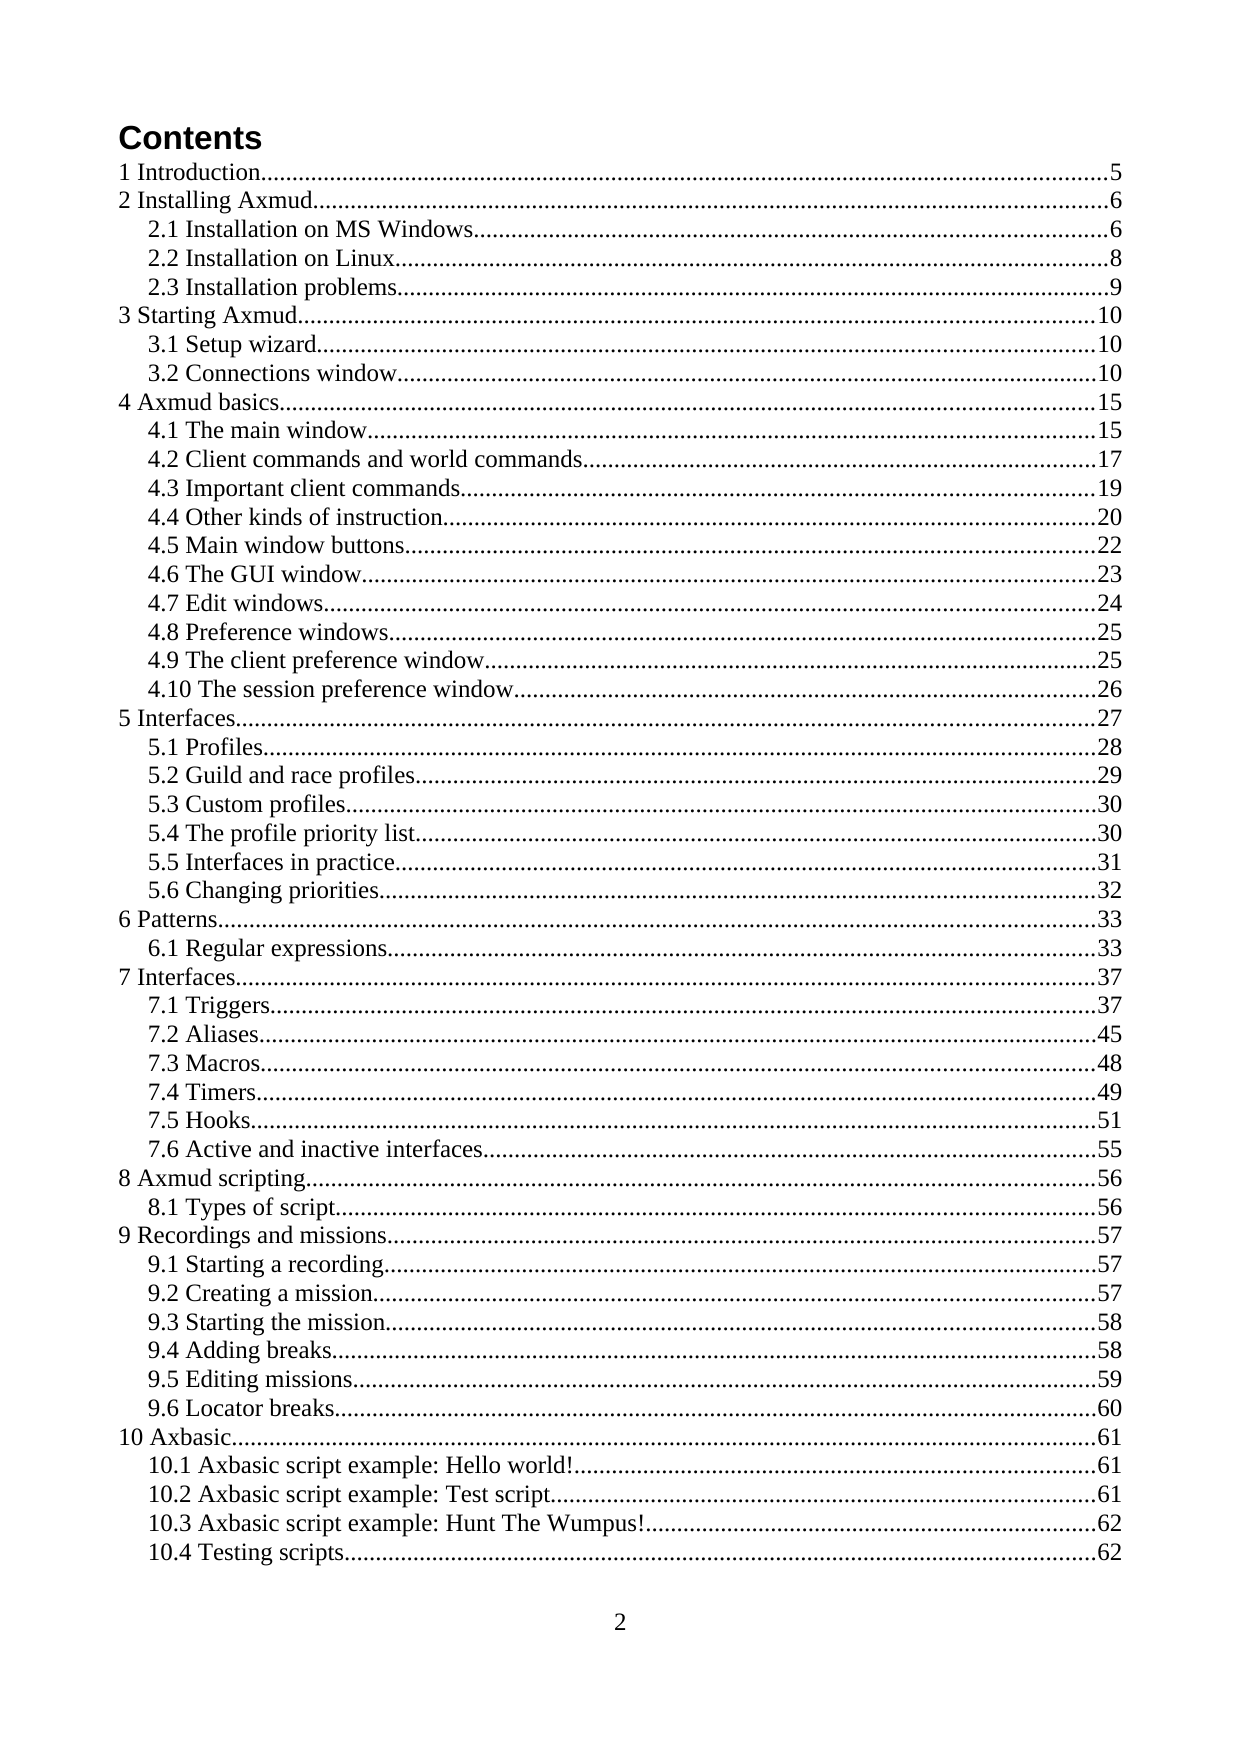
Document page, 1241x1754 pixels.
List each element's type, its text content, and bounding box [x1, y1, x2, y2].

text 1 Introduction 5 [118, 157, 1122, 185]
text 4.8 Preference windows 25 [148, 617, 1122, 645]
text 3 Starting Axmud 10 [118, 300, 1122, 329]
text 9.2 Creating a mission 57 [148, 1278, 1122, 1307]
text 6 Patterns 33 [118, 904, 1122, 933]
text 9.5 Editing missions 59 [148, 1364, 1122, 1393]
text 7.2 Aliases 45 [148, 1019, 1122, 1048]
text 2.1 Installation on MS Windows 6 [148, 214, 1122, 243]
text 8.1 Types of script 56 [148, 1192, 1122, 1220]
subtitle Contents [118, 118, 1122, 157]
text 10.3 Axbasic script example: Hunt The Wumpus! 62 [148, 1508, 1122, 1537]
text 9.1 Starting a recording 57 [148, 1249, 1122, 1278]
text 4.2 Client commands and world commands 17 [148, 444, 1122, 473]
text 9.3 Starting the mission 58 [148, 1307, 1122, 1335]
text 9 Recordings and missions 57 [118, 1220, 1122, 1249]
text 4.1 The main window 15 [148, 415, 1122, 444]
text 10.1 Axbasic script example: Hello world! 61 [148, 1450, 1122, 1479]
text 5.3 Custom profiles 30 [148, 789, 1122, 818]
text 7 Interfaces 37 [118, 962, 1122, 990]
text 10.2 Axbasic script example: Test script 61 [148, 1479, 1122, 1508]
text 7.3 Macros 48 [148, 1048, 1122, 1077]
text 4.3 Important client commands 19 [148, 473, 1122, 502]
text 7.5 Hooks 51 [148, 1105, 1122, 1134]
text 3.2 Connections window 10 [148, 358, 1122, 387]
text 5.1 Profiles 28 [148, 732, 1122, 760]
text 4.10 The session preference window 26 [148, 674, 1122, 703]
text 9.6 Locator breaks 60 [148, 1393, 1122, 1422]
text 2 Installing Axmud 6 [118, 185, 1122, 214]
text 6.1 Regular expressions 33 [148, 933, 1122, 962]
text 4.4 Other kinds of instruction 20 [148, 502, 1122, 530]
text 4.6 The GUI window 23 [148, 559, 1122, 588]
text 2.2 Installation on Linux 8 [148, 243, 1122, 272]
text 8 Axmud scripting 56 [118, 1163, 1122, 1192]
text 10.4 Testing scripts 62 [148, 1537, 1122, 1565]
text 5.5 Interfaces in practice 31 [148, 847, 1122, 875]
text 7.1 Triggers 37 [148, 990, 1122, 1019]
text 4 Axmud basics 15 [118, 387, 1122, 415]
text 5.4 The profile priority list 30 [148, 818, 1122, 847]
text 7.4 Timers 49 [148, 1077, 1122, 1105]
text 3.1 Setup wizard 10 [148, 329, 1122, 358]
text 9.4 Adding breaks 58 [148, 1335, 1122, 1364]
text 7.6 Active and inactive interfaces 55 [148, 1134, 1122, 1163]
text 4.7 Edit windows 24 [148, 588, 1122, 617]
text 4.5 Main window buttons 22 [148, 530, 1122, 559]
text 4.9 The client preference window 25 [148, 645, 1122, 674]
text 5.2 Guild and race profiles 29 [148, 760, 1122, 789]
text 5 Interfaces 27 [118, 703, 1122, 732]
text 10 Axbasic 61 [118, 1422, 1122, 1450]
text 2.3 Installation problems 9 [148, 272, 1122, 300]
text 5.6 Changing priorities 32 [148, 875, 1122, 904]
